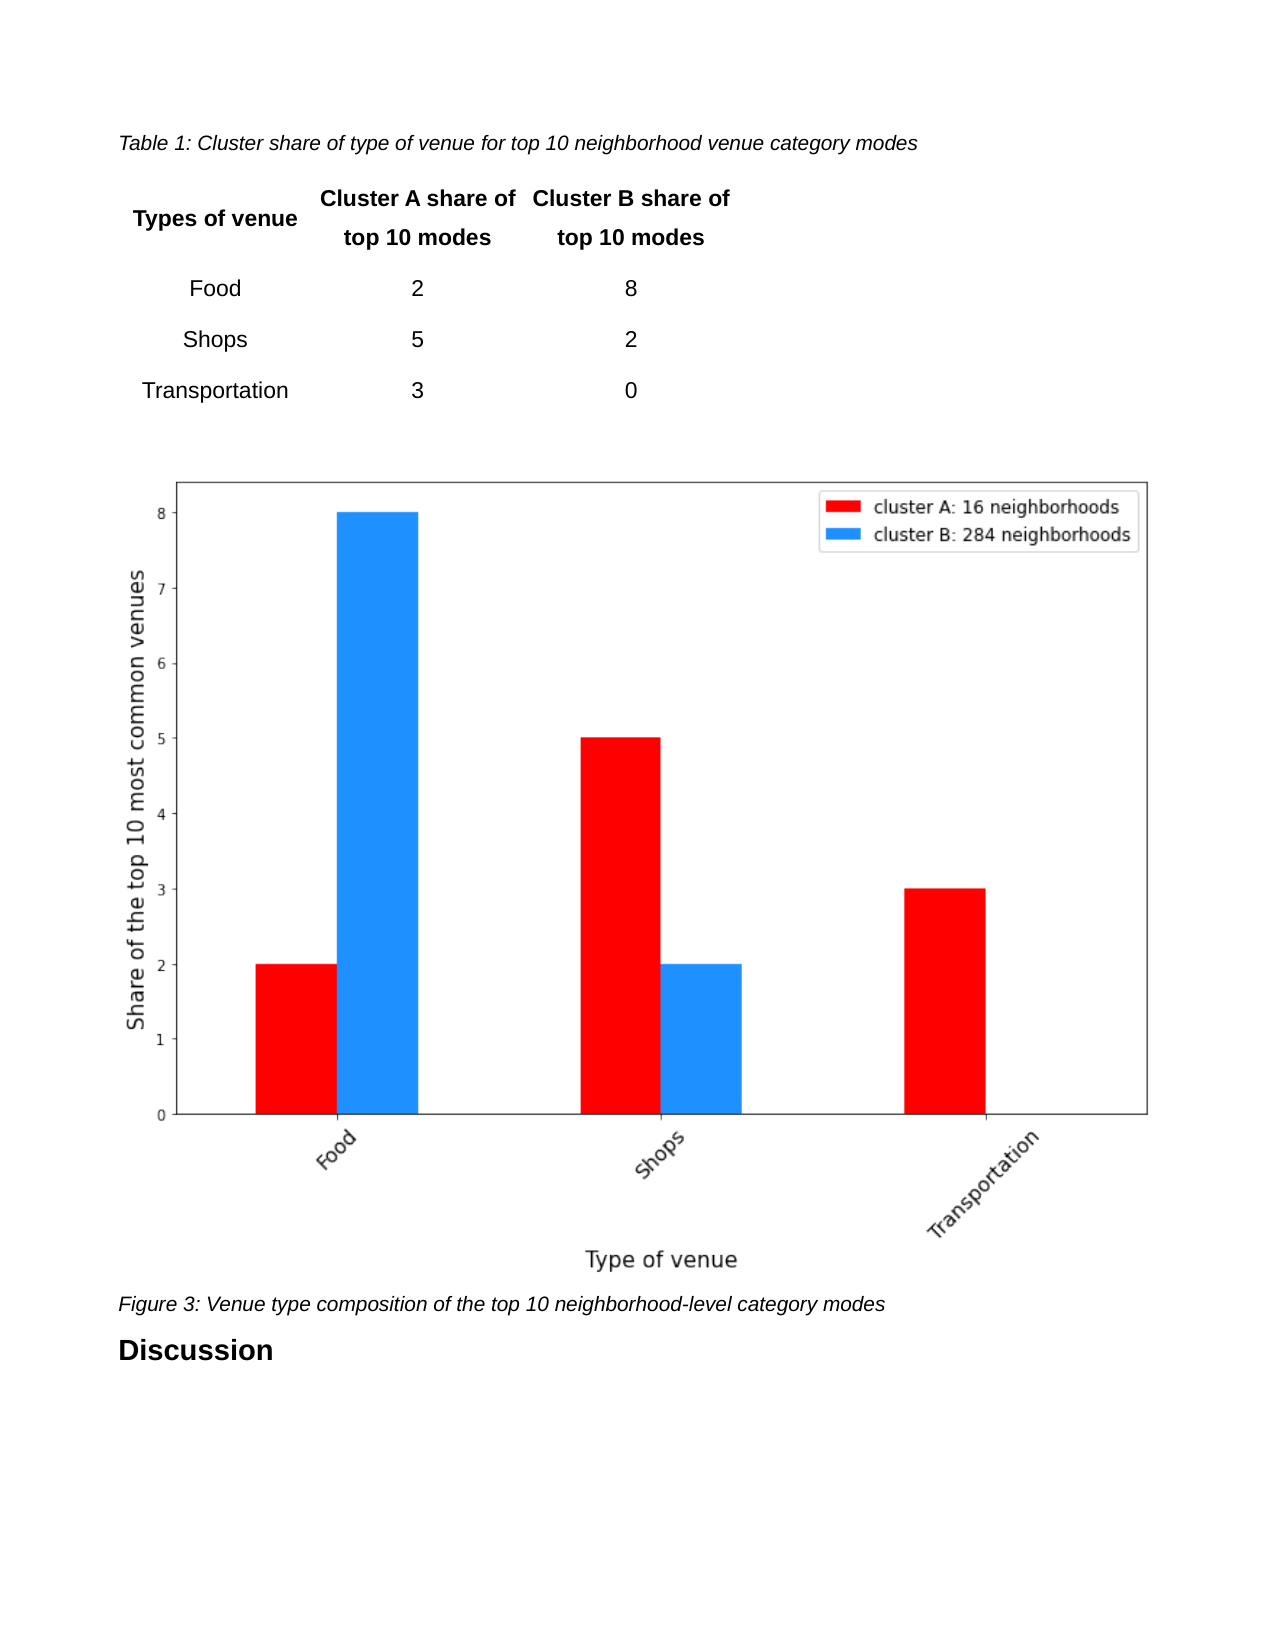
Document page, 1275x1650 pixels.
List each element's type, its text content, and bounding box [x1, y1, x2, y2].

table_cell 0 [523, 371, 739, 422]
picture [118, 473, 1157, 1281]
table_cell Shops [118, 320, 312, 371]
table_cell Food [118, 270, 312, 320]
text Figure 3: Venue type composition of the top 10 neighborhood-level category modes [118, 1281, 1157, 1316]
text Table 1: Cluster share of type of venue for top 10 neighborhood venue category modes [118, 131, 1157, 154]
table_cell 2 [312, 270, 523, 320]
table_cell 3 [312, 371, 523, 422]
table_cell Transportation [118, 371, 312, 422]
table_cell 5 [312, 320, 523, 371]
table_header Cluster A share of top 10 modes [312, 179, 523, 269]
subtitle [118, 462, 1157, 473]
table_header Types of venue [118, 179, 312, 269]
subtitle Discussion [118, 1316, 1157, 1367]
table_cell 8 [523, 270, 739, 320]
table_header Cluster B share of top 10 modes [523, 179, 739, 269]
table_cell 2 [523, 320, 739, 371]
